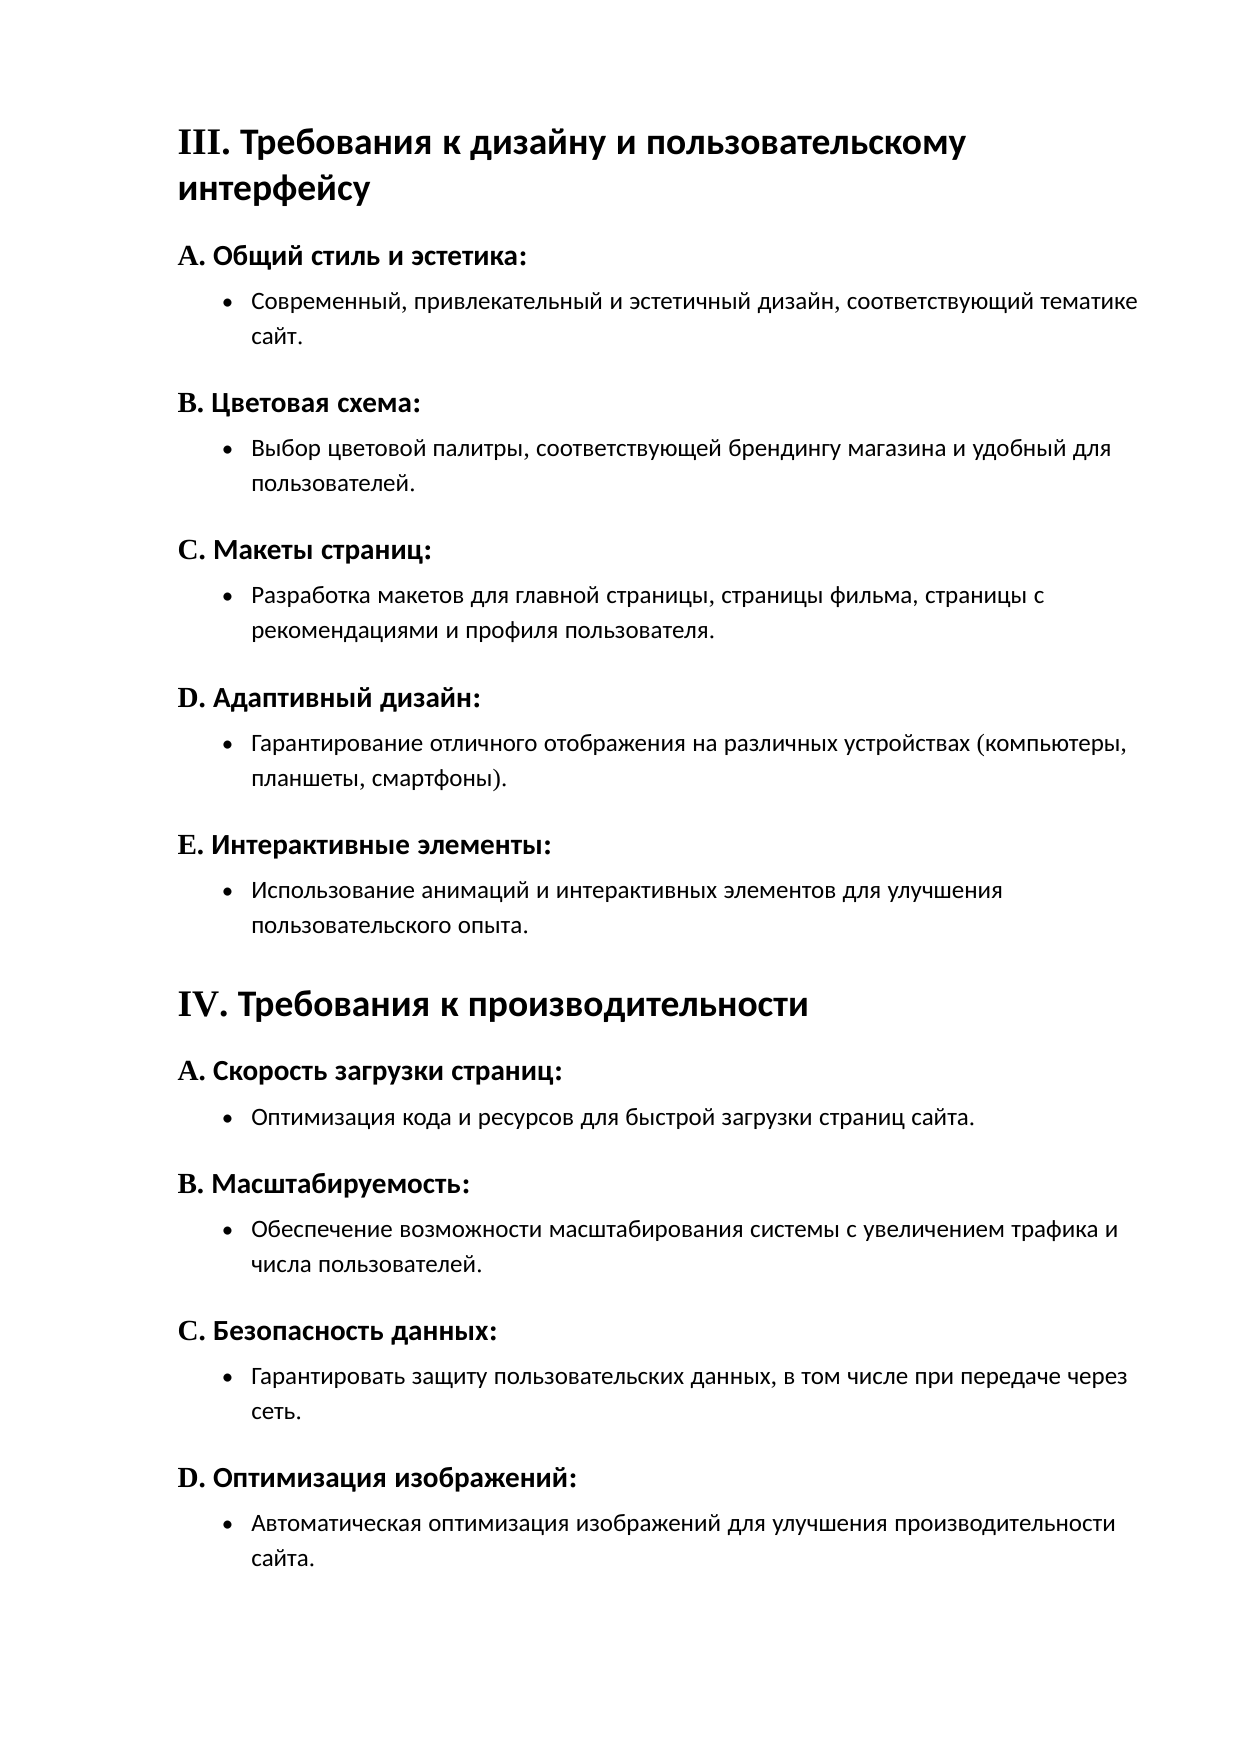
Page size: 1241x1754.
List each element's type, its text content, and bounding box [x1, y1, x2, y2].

list Современный, привлекательный и эстетичный дизайн, соответствующий тематике сайт. [222, 285, 1152, 351]
list Оптимизация кода и ресурсов для быстрой загрузки страниц сайта. [222, 1101, 1152, 1131]
text D. Адаптивный дизайн: [177, 679, 1152, 714]
list Выбор цветовой палитры, соответствующей брендингу магазина и удобный для пользователей. [222, 432, 1152, 498]
text B. Цветовая схема: [177, 384, 1152, 420]
list Разработка макетов для главной страницы, страницы фильма, страницы с рекомендациями и профиля пользователя. [222, 579, 1152, 645]
text III. Требования к дизайну и пользовательскому интерфейсу [177, 118, 1152, 210]
list Гарантирование отличного отображения на различных устройствах (компьютеры, планшеты, смартфоны). [222, 727, 1152, 792]
text C. Безопасность данных: [177, 1312, 1152, 1348]
text A. Общий стиль и эстетика: [177, 237, 1152, 272]
text E. Интерактивные элементы: [177, 826, 1152, 862]
text IV. Требования к производительности [177, 979, 1152, 1025]
text C. Макеты страниц: [177, 531, 1152, 567]
list Автоматическая оптимизация изображений для улучшения производительности сайта. [222, 1507, 1152, 1573]
text B. Масштабируемость: [177, 1165, 1152, 1200]
list Использование анимаций и интерактивных элементов для улучшения пользовательского опыта. [222, 874, 1152, 940]
list Обеспечение возможности масштабирования системы с увеличением трафика и числа пользователей. [222, 1213, 1152, 1278]
list Гарантировать защиту пользовательских данных, в том числе при передаче через сеть. [222, 1360, 1152, 1426]
text D. Оптимизация изображений: [177, 1459, 1152, 1495]
text A. Скорость загрузки страниц: [177, 1052, 1152, 1088]
